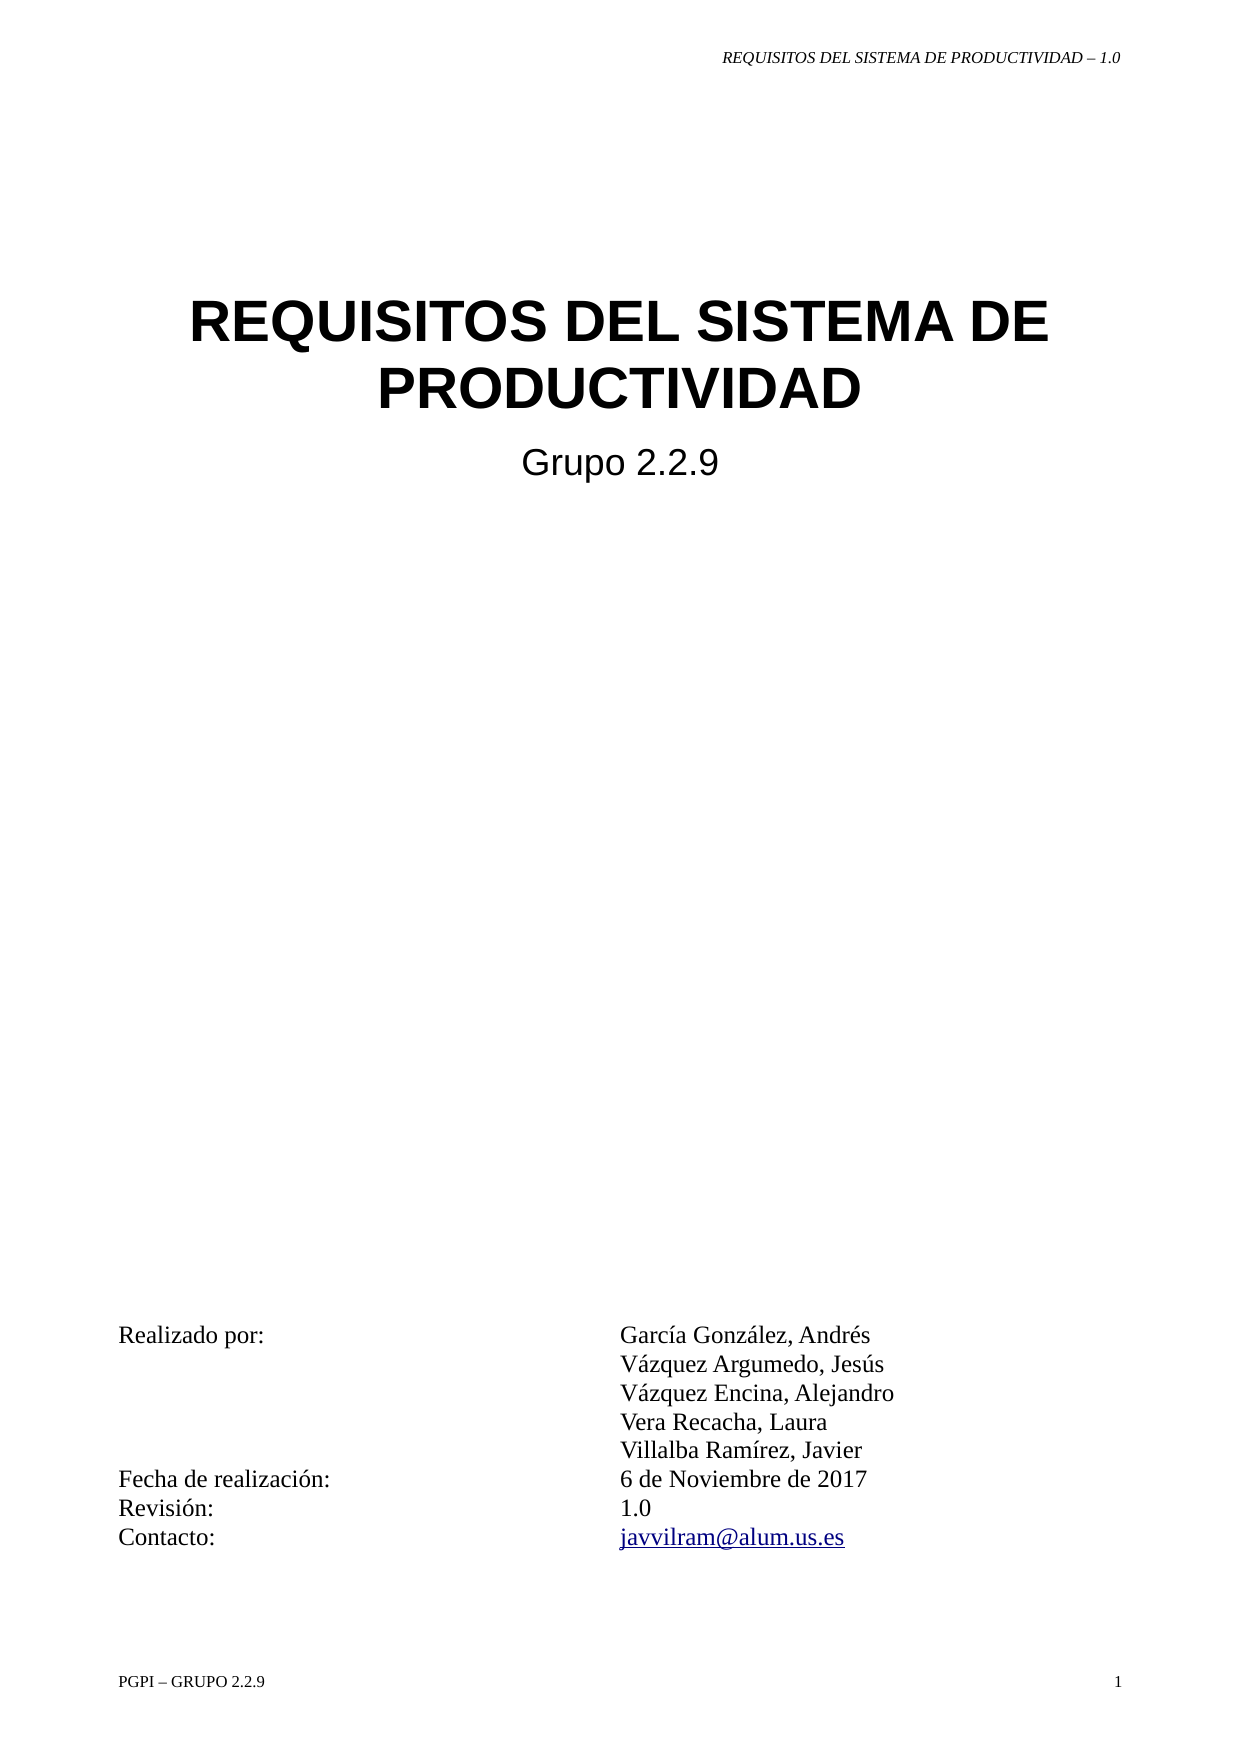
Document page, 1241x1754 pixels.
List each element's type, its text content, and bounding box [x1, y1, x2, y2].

table_cell 6 de Noviembre de 2017 [620, 1464, 1122, 1493]
subtitle Grupo 2.2.9 [118, 440, 1122, 483]
table_header Realizado por: [118, 1320, 620, 1464]
table_cell javvilram@alum.us.es [620, 1522, 1122, 1550]
table_cell Fecha de realización: [118, 1464, 620, 1493]
title REQUISITOS DEL SISTEMA DE PRODUCTIVIDAD [118, 287, 1122, 421]
table_header García González, Andrés Vázquez Argumedo, Jesús Vázquez Encina, Alejandro Vera Recacha, Laura Villalba Ramírez, Javier [620, 1320, 1122, 1464]
table_cell Revisión: [118, 1493, 620, 1522]
table_cell 1.0 [620, 1493, 1122, 1522]
table_cell Contacto: [118, 1522, 620, 1550]
